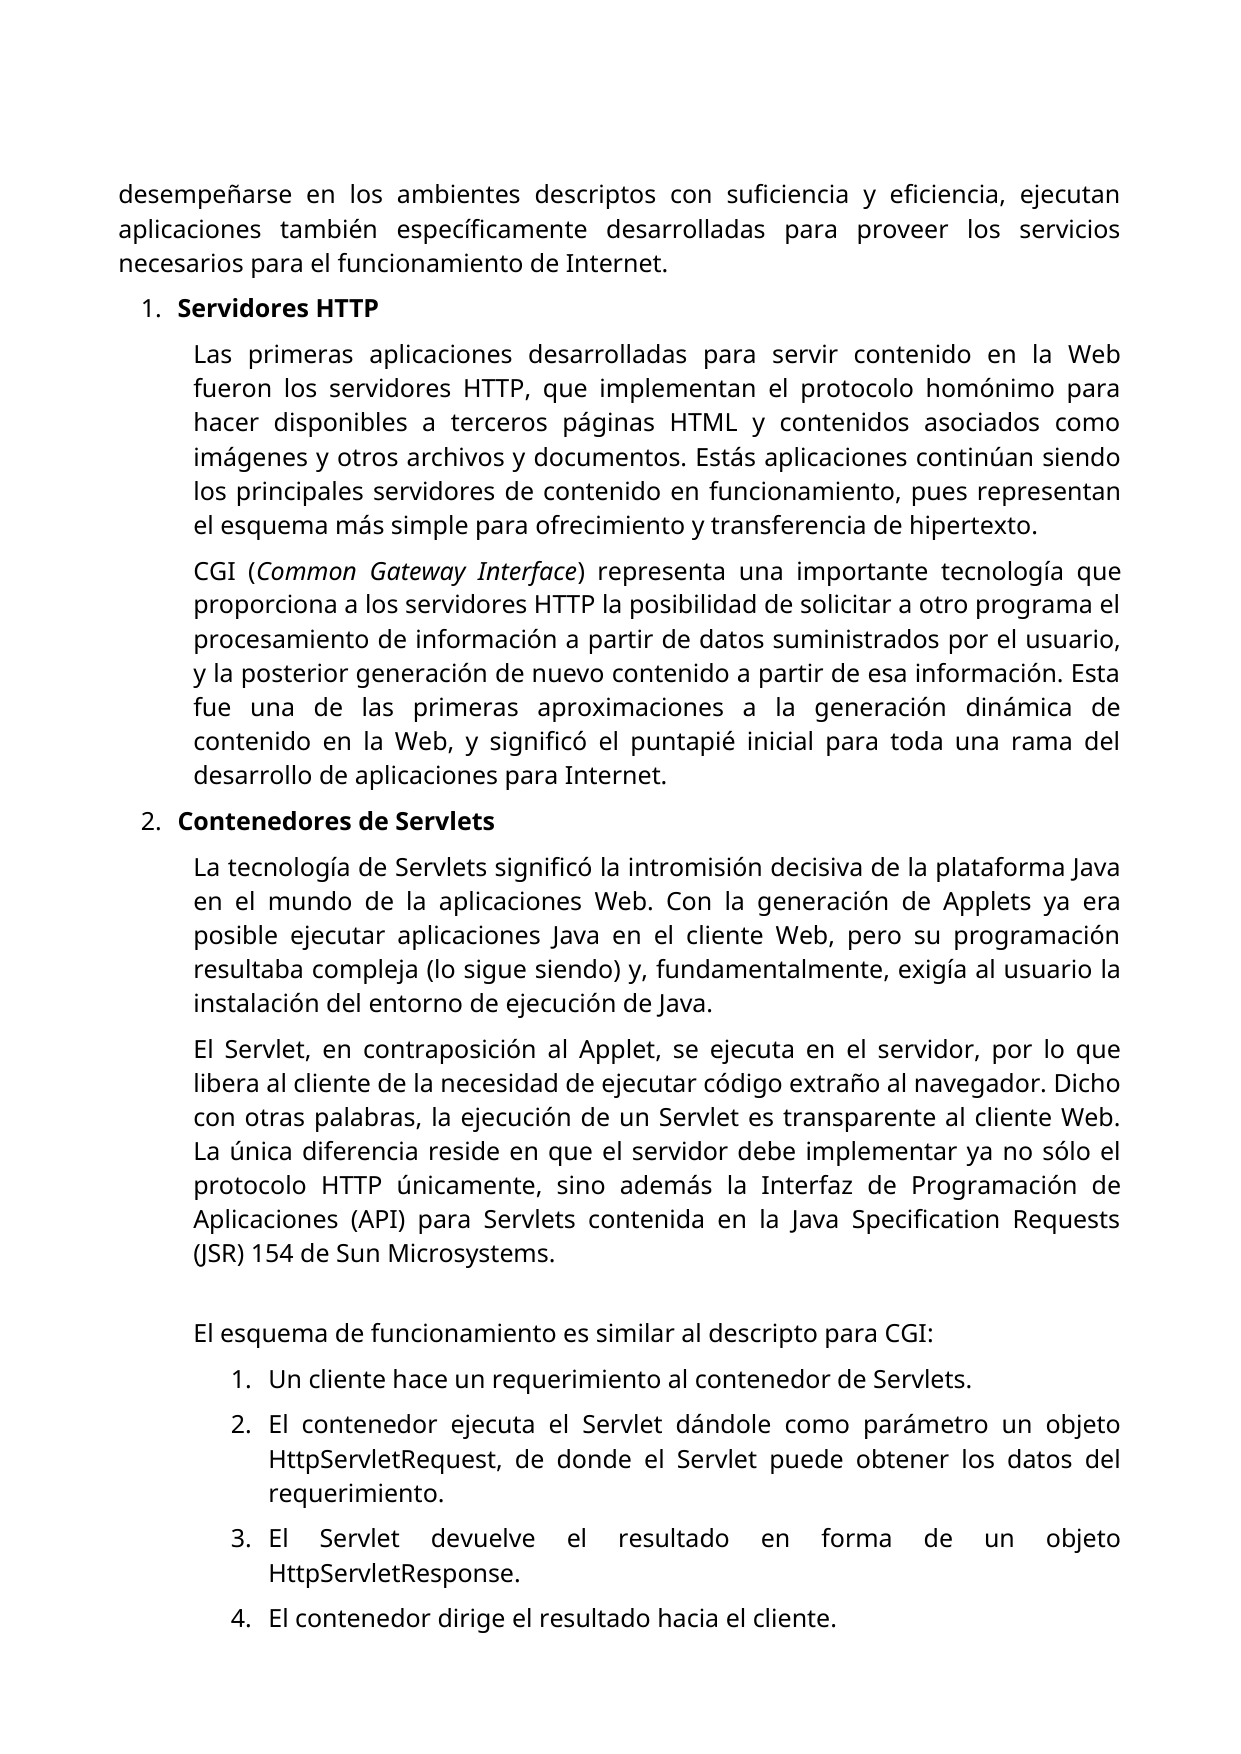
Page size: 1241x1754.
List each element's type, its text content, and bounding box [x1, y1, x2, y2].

text El esquema de funcionamiento es similar al descripto para CGI: [193, 1281, 1122, 1349]
text El Servlet, en contraposición al Applet, se ejecuta en el servidor, por lo que libera al cliente de la necesidad de ejecutar código extraño al navegador. Dicho con otras palabras, la ejecución de un Servlet es transparente al cliente Web. La única diferencia reside en que el servidor debe implementar ya no sólo el protocolo HTTP únicamente, sino además la Interfaz de Programación de Aplicaciones (API) para Servlets contenida en la Java Specification Requests (JSR) 154 de Sun Microsystems. [562, 1236, 1122, 1270]
text CGI (Common Gateway Interface) representa una importante tecnología que proporciona a los servidores HTTP la posibilidad de solicitar a otro programa el procesamiento de información a partir de datos suministrados por el usuario, y la posterior generación de nuevo contenido a partir de esa información. Esta fue una de las primeras aproximaciones a la generación dinámica de contenido en la Web, y significó el puntapié inicial para toda una rama del desarrollo de aplicaciones para Internet. [193, 757, 1122, 792]
list El contenedor dirige el resultado hacia el cliente. [837, 1601, 1122, 1635]
text La tecnología de Servlets significó la intromisión decisiva de la plataforma Java en el mundo de la aplicaciones Web. Con la generación de Applets ya era posible ejecutar aplicaciones Java en el cliente Web, pero su programación resultaba compleja (lo sigue siendo) y, fundamentalmente, exigía al usuario la instalación del entorno de ejecución de Java. [720, 985, 1122, 1019]
list Servidores HTTP [379, 291, 1122, 325]
list Un cliente hace un requerimiento al contenedor de Servlets. [979, 1361, 1122, 1395]
list Contenedores de Servlets [177, 803, 1122, 837]
list El contenedor ejecuta el Servlet dándole como parámetro un objeto HttpServletRequest, de donde el Servlet puede obtener los datos del requerimiento. [451, 1475, 1122, 1509]
list El Servlet devuelve el resultado en forma de un objeto HttpServletResponse. [527, 1555, 1122, 1589]
